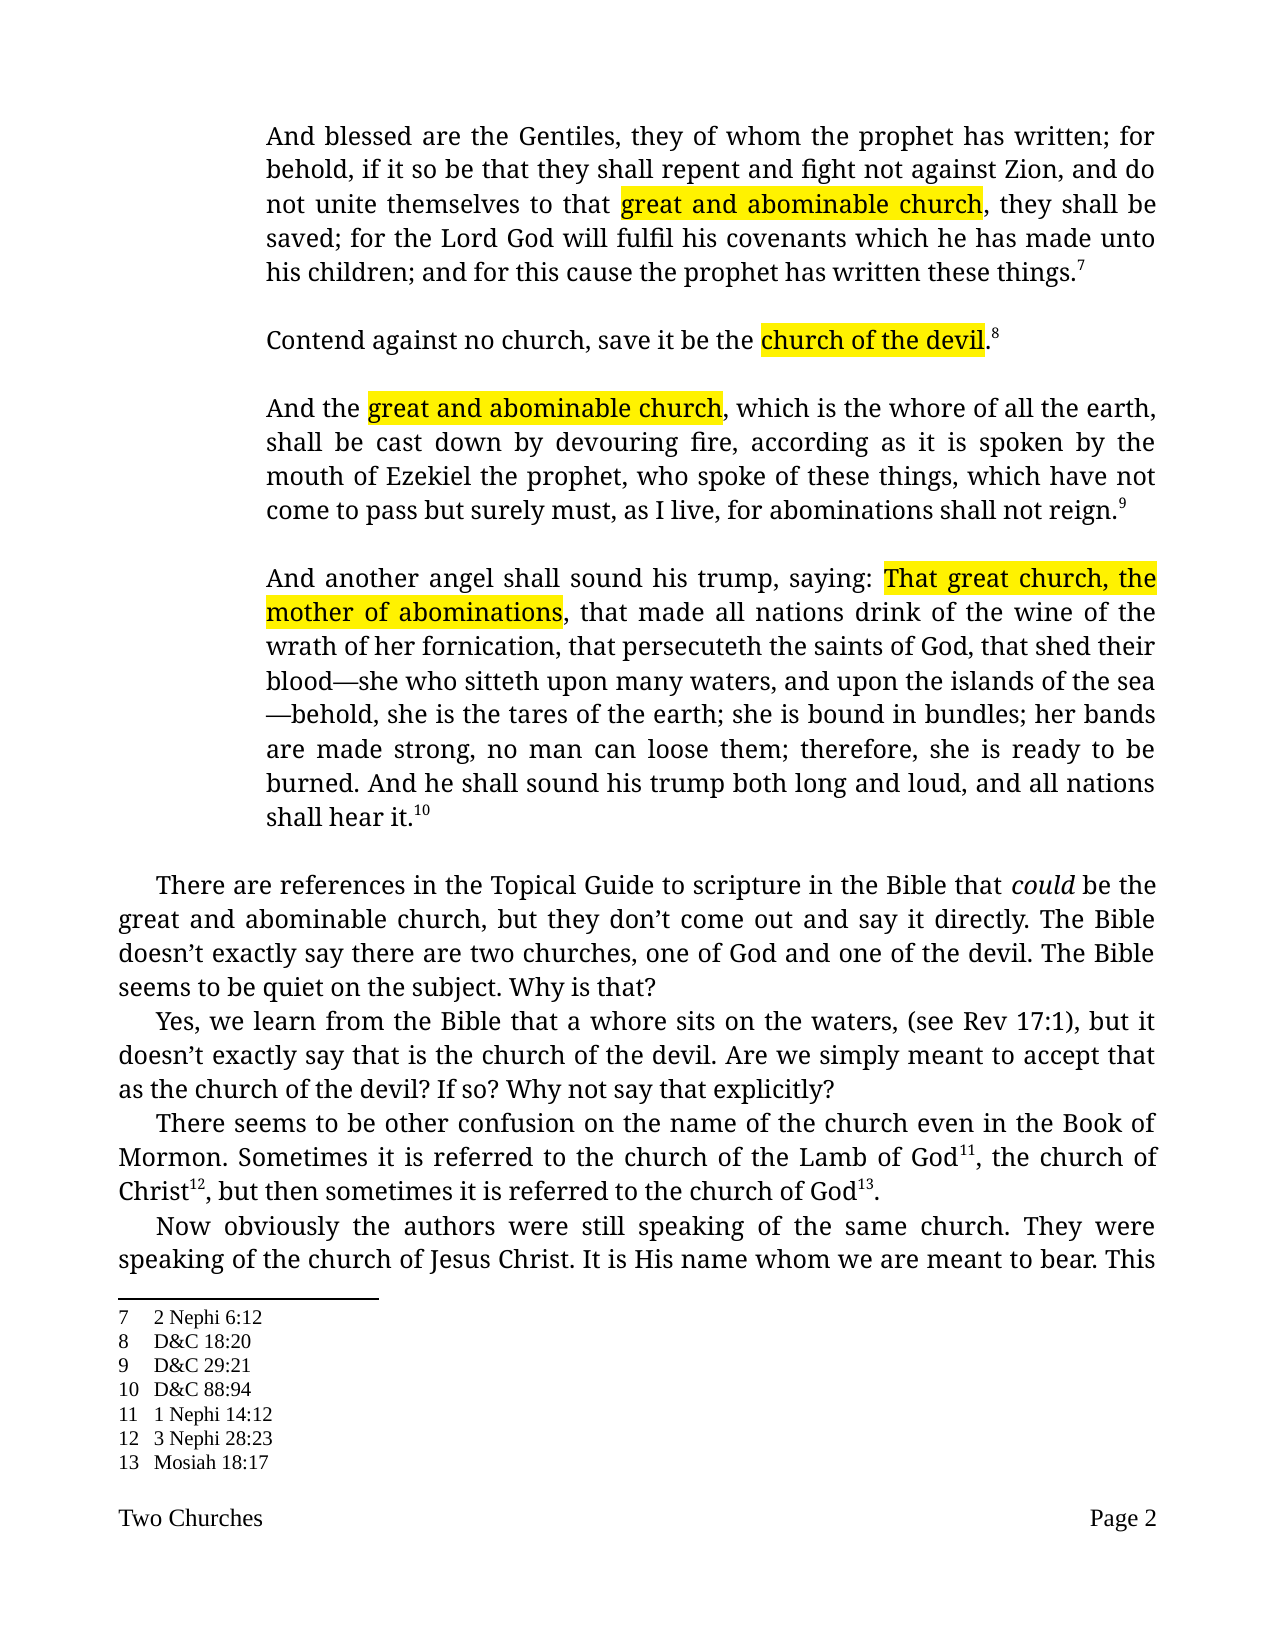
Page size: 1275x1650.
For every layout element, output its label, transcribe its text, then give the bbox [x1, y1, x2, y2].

text And the great and abominable church, which is the whore of all the earth, shall be cast down by devouring fire, according as it is spoken by the mouth of Ezekiel the prophet, who spoke of these things, which have not come to pass but surely must, as I live, for abominations shall not reign. [266, 391, 1157, 527]
text D&C 18:20 [118, 1329, 1157, 1353]
text And blessed are the Gentiles, they of whom the prophet has written; for behold, if it so be that they shall repent and fight not against Zion, and do not unite themselves to that great and abominable church, they shall be saved; for the Lord God will fulfil his covenants which he has made unto his children; and for this cause the prophet has written these things. [266, 118, 1157, 288]
text 3 Nephi 28:23 [118, 1426, 1157, 1449]
text Mosiah 18:17 [118, 1449, 1157, 1474]
text There are references in the Topical Guide to scripture in the Bible that could be the great and abominable church, but they don’t come out and say it directly. The Bible doesn’t exactly say there are two churches, one of God and one of the devil. The Bible seems to be quiet on the subject. Why is that? [118, 867, 1157, 1004]
text There seems to be other confusion on the name of the church even in the Book of Mormon. Sometimes it is referred to the church of the Lamb of God, the church of Christ, but then sometimes it is referred to the church of God. [118, 1106, 1157, 1208]
text D&C 88:94 [118, 1377, 1157, 1401]
text And another angel shall sound his trump, saying: That great church, the mother of abominations, that made all nations drink of the wine of the wrath of her fornication, that persecuteth the saints of God, that shed their blood—she who sitteth upon many waters, and upon the islands of the sea—behold, she is the tares of the earth; she is bound in bundles; her bands are made strong, no man can loose them; therefore, she is ready to be burned. And he shall sound his trump both long and loud, and all nations shall hear it. [266, 561, 1157, 833]
text Contend against no church, save it be the church of the devil. [266, 322, 1157, 357]
text Now obviously the authors were still speaking of the same church. They were speaking of the church of Jesus Christ. It is His name whom we are meant to bear. This [118, 1208, 1157, 1276]
text D&C 29:21 [118, 1353, 1157, 1377]
text 1 Nephi 14:12 [118, 1401, 1157, 1426]
text 2 Nephi 6:12 [118, 1305, 1157, 1329]
text Yes, we learn from the Bible that a whore sits on the waters, (see Rev 17:1), but it doesn’t exactly say that is the church of the devil. Are we simply meant to accept that as the church of the devil? If so? Why not say that explicitly? [118, 1004, 1157, 1106]
